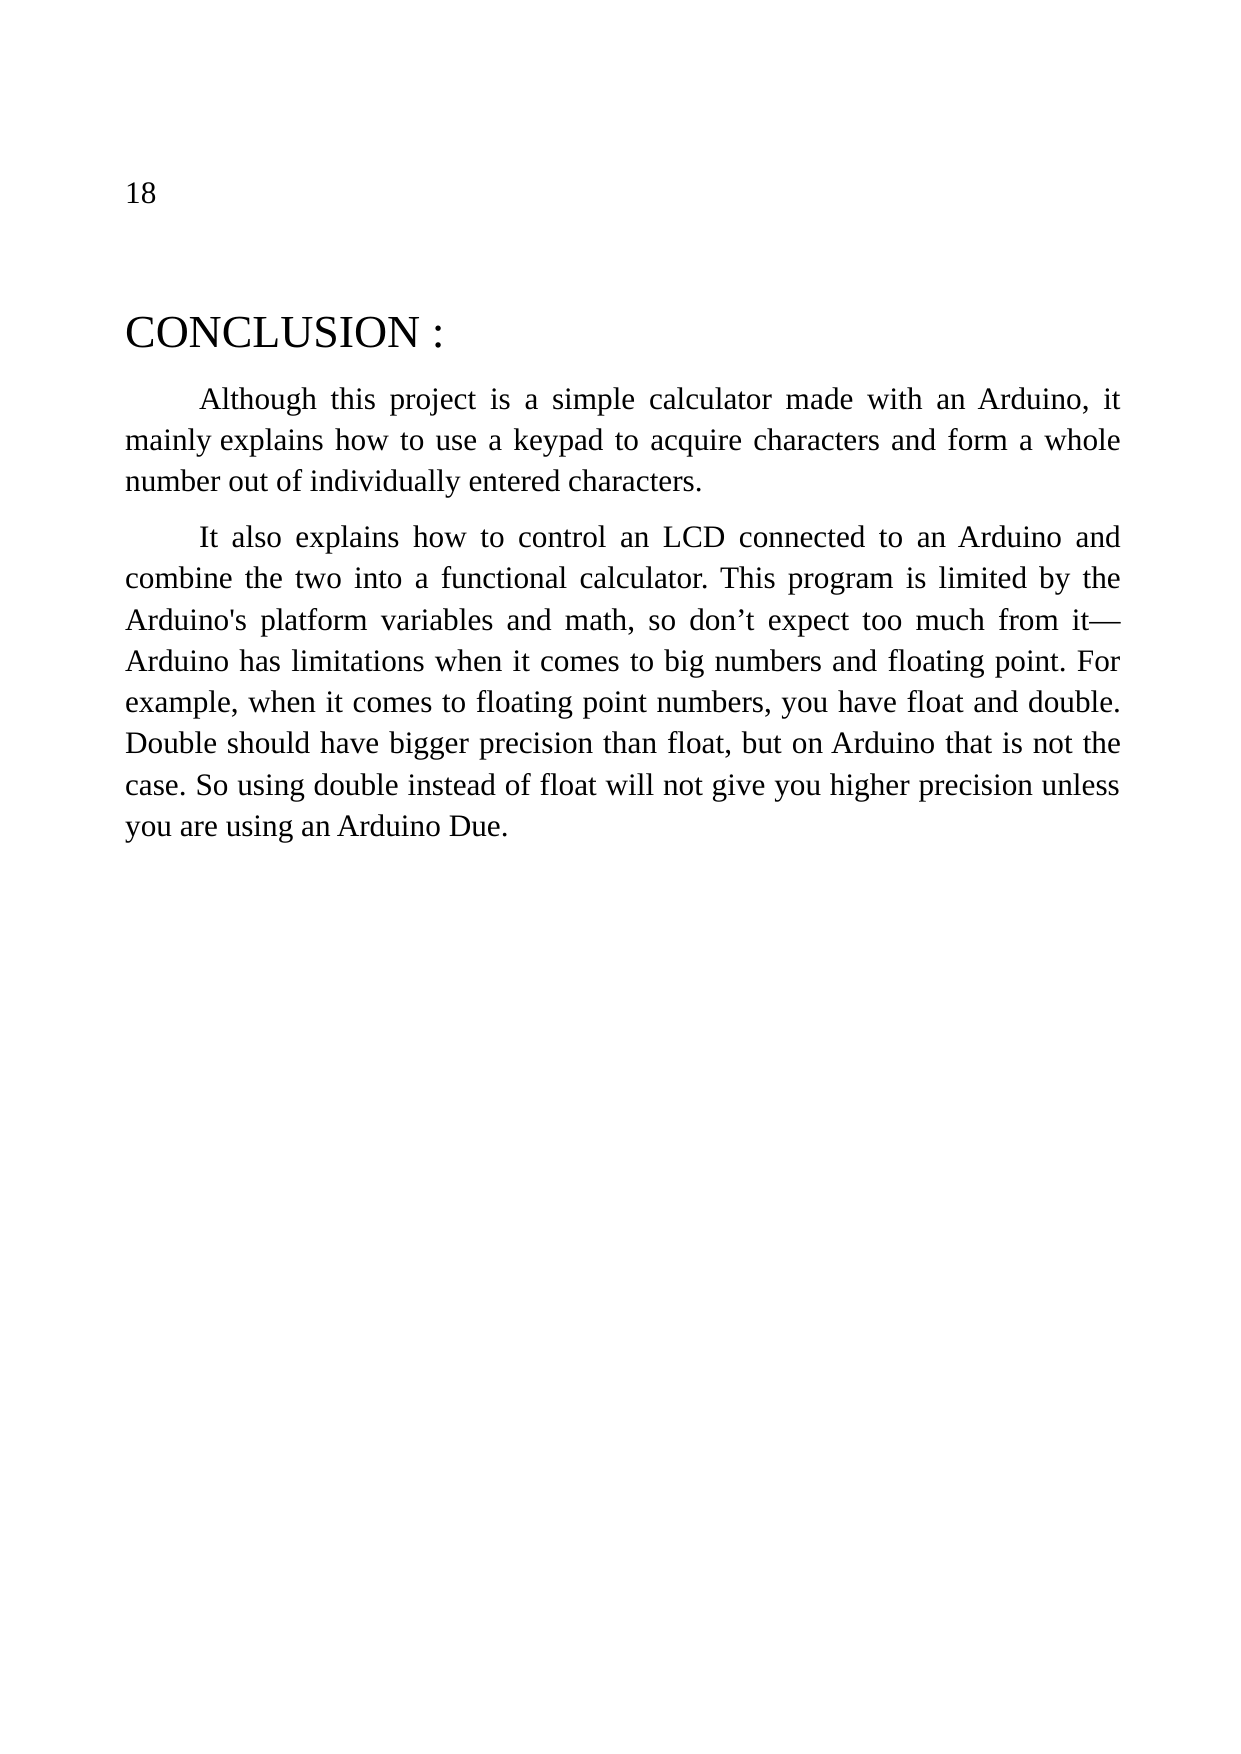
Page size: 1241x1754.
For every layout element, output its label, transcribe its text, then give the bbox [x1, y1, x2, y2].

text 18 [125, 174, 1122, 210]
text CONCLUSION : [125, 305, 1122, 358]
text It also explains how to control an LCD connected to an Arduino and combine the two into a functional calculator. This program is limited by the Arduino's platform variables and math, so don’t expect too much from it— Arduino has limitations when it comes to big numbers and floating point. For example, when it comes to floating point numbers, you have float and double. Double should have bigger precision than float, but on Arduino that is not the case. So using double instead of float will not give you higher precision unless you are using an Arduino Due. [125, 518, 1122, 843]
text Although this project is a simple calculator made with an Arduino, it mainly explains how to use a keypad to acquire characters and form a whole number out of individually entered characters. [125, 380, 1122, 498]
